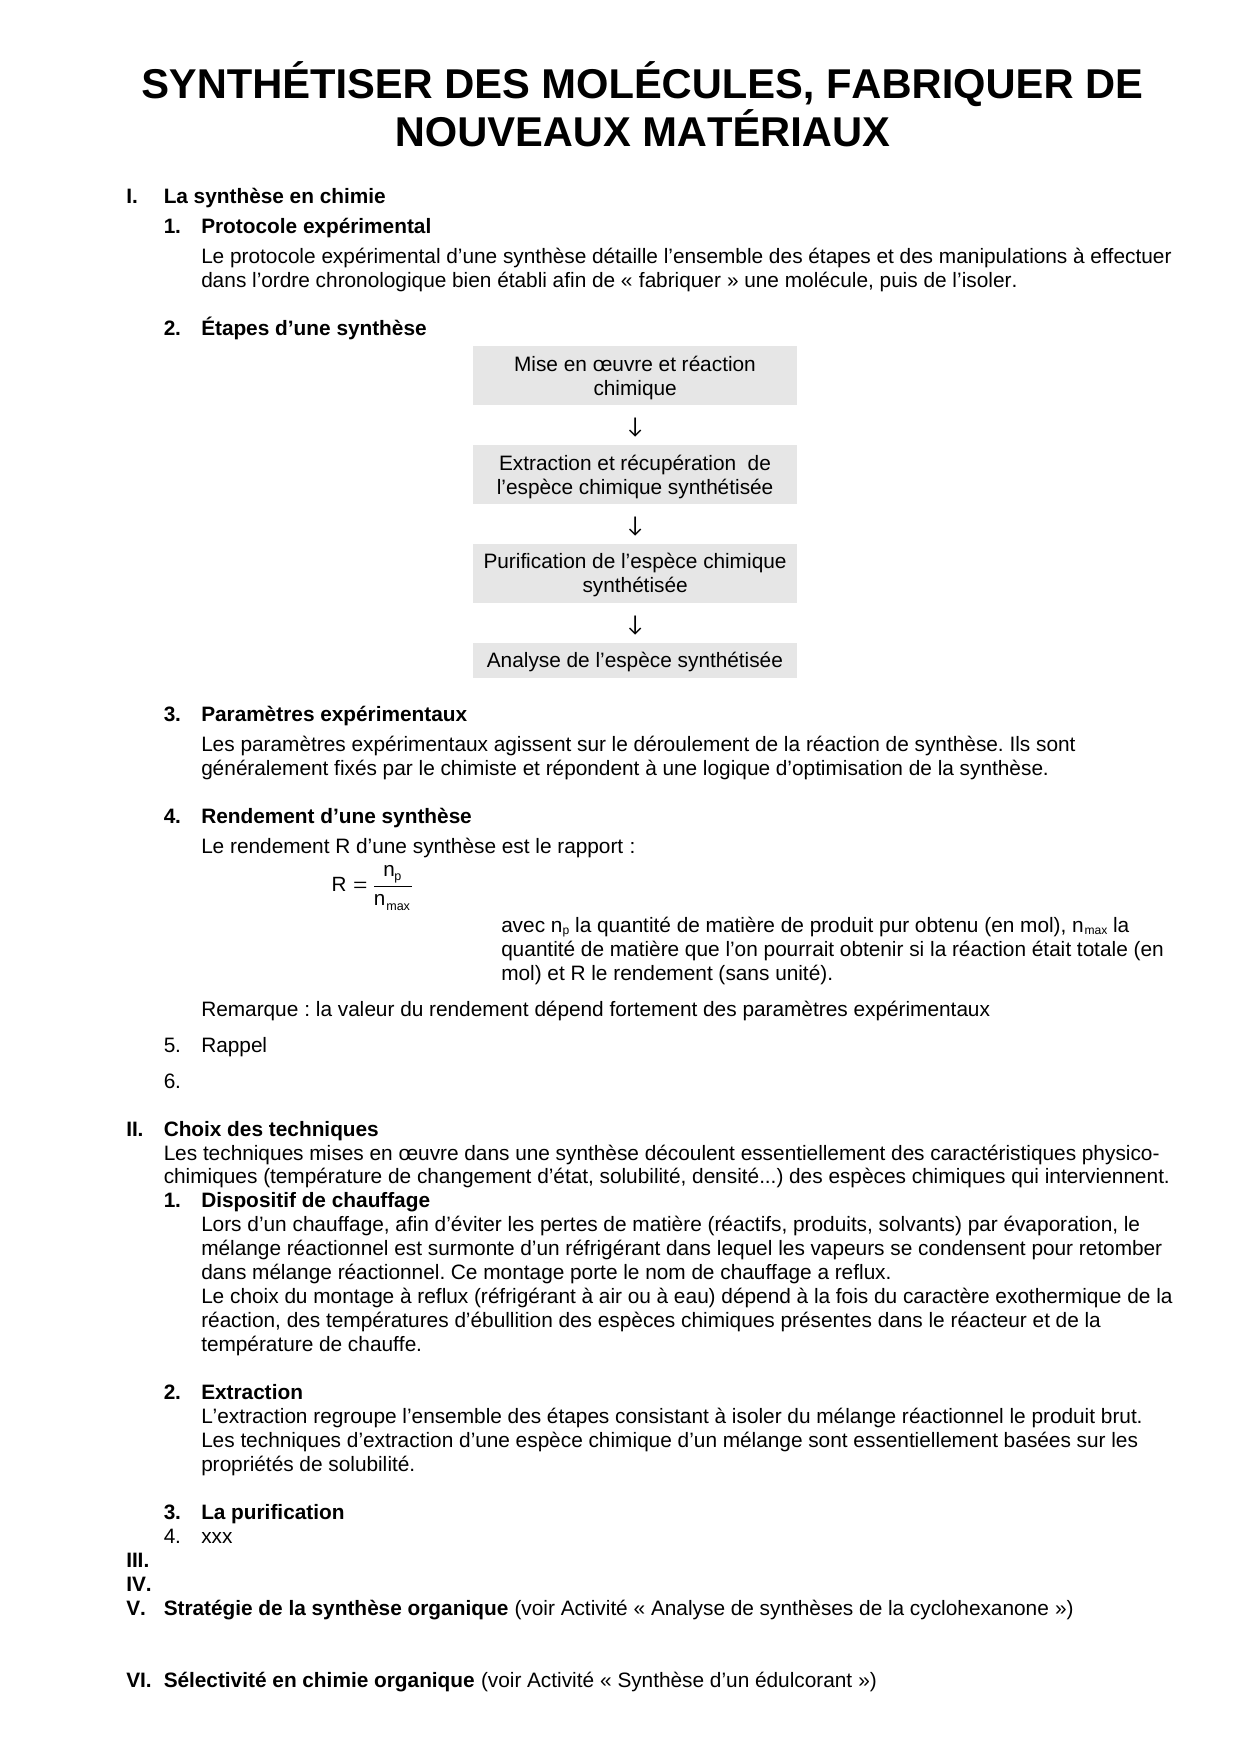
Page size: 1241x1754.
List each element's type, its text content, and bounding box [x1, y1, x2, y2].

list La synthèse en chimie [126, 184, 1181, 208]
list Paramètres expérimentaux [163, 702, 1181, 726]
list Étapes d’une synthèse [163, 316, 1181, 340]
list Le choix du montage à reflux (réfrigérant à air ou à eau) dépend à la fois du caractère exothermique de la réaction, des températures d’ébullition des espèces chimiques présentes dans le réacteur et de la température de chauffe. [163, 1284, 1181, 1356]
list Les paramètres expérimentaux agissent sur le déroulement de la réaction de synthèse. Ils sont généralement fixés par le chimiste et répondent à une logique d’optimisation de la synthèse. [163, 732, 1181, 780]
list Protocole expérimental [163, 214, 1181, 238]
list Sélectivité en chimie organique (voir Activité « Synthèse d’un édulcorant ») [126, 1667, 1181, 1691]
table_cell ↓ [473, 603, 797, 642]
list Rappel [163, 1033, 1181, 1057]
list Extraction [163, 1380, 1181, 1404]
list Le rendement R d’une synthèse est le rapport : [163, 833, 1181, 857]
list Le protocole expérimental d’une synthèse détaille l’ensemble des étapes et des manipulations à effectuer dans l’ordre chronologique bien établi afin de « fabriquer » une molécule, puis de l’isoler. [163, 244, 1181, 292]
list Remarque : la valeur du rendement dépend fortement des paramètres expérimentaux [163, 997, 1181, 1021]
list Lors d’un chauffage, afin d’éviter les pertes de matière (réactifs, produits, solvants) par évaporation, le mélange réactionnel est surmonte d’un réfrigérant dans lequel les vapeurs se condensent pour retomber dans mélange réactionnel. Ce montage porte le nom de chauffage a reflux. [163, 1212, 1181, 1284]
list L’extraction regroupe l’ensemble des étapes consistant à isoler du mélange réactionnel le produit brut. Les techniques d’extraction d’une espèce chimique d’un mélange sont essentiellement basées sur les propriétés de solubilité. [163, 1404, 1181, 1476]
table_cell Extraction et récupération de l’espèce chimique synthétisée [473, 445, 797, 504]
list xxx [163, 1524, 1181, 1548]
table_cell Analyse de l’espèce synthétisée [473, 643, 797, 678]
list Rendement d’une synthèse [163, 804, 1181, 828]
list Dispositif de chauffage [163, 1188, 1181, 1212]
list Stratégie de la synthèse organique (voir Activité « Analyse de synthèses de la cyclohexanone ») [126, 1596, 1181, 1619]
list Les techniques mises en œuvre dans une synthèse découlent essentiellement des caractéristiques physico-chimiques (température de changement d’état, solubilité, densité...) des espèces chimiques qui interviennent. [126, 1140, 1181, 1188]
table_cell Purification de l’espèce chimique synthétisée [473, 544, 797, 603]
table_cell ↓ [473, 405, 797, 445]
list Choix des techniques [126, 1116, 1181, 1140]
text Synthétiser des molécules, fabriquer de nouveaux matériaux [103, 59, 1181, 155]
list La purification [163, 1500, 1181, 1524]
table_cell ↓ [473, 504, 797, 544]
list avec np la quantité de matière de produit pur obtenu (en mol), nmax la quantité de matière que l’on pourrait obtenir si la réaction était totale (en mol) et R le rendement (sans unité). [463, 913, 1181, 985]
table_header Mise en œuvre et réaction chimique [473, 346, 797, 405]
